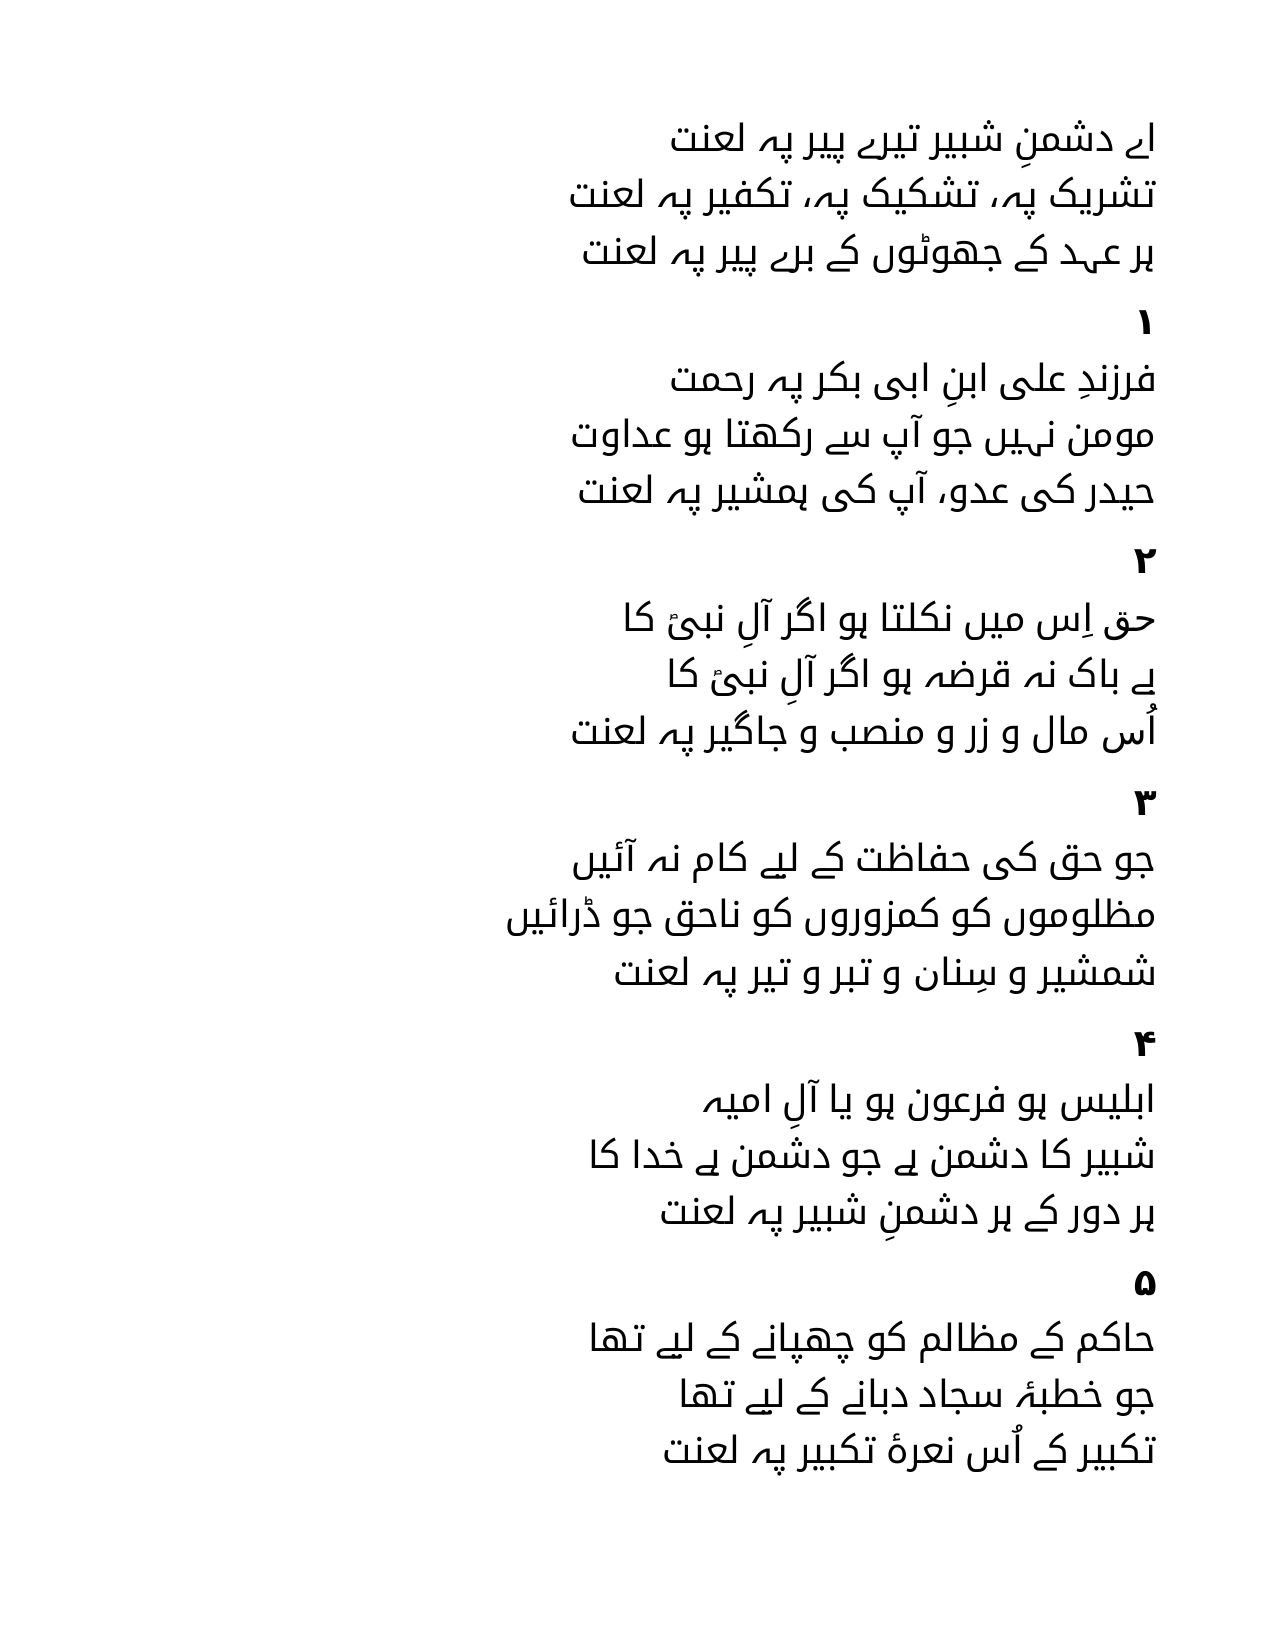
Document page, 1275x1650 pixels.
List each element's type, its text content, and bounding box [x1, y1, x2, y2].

text اے دشمنِ شبیر تیرے پیر پہ لعنت تشریک پہ، تشکیک پہ، تکفیر پہ لعنت ہر عہد کے جھوٹوں کے برے پیر پہ لعنت [118, 118, 1157, 279]
text ۱ فرزندِ علی ابنِ ابی بکر پہ رحمت مومن نہیں جو آپ سے رکھتا ہو عداوت حیدر کی عدو، آپ کی ہمشیر پہ لعنت [118, 301, 1157, 518]
text ۴ ابلیس ہو فرعون ہو یا آلِ امیہ شبیر کا دشمن ہے جو دشمن ہے خدا کا ہر دور کے ہر دشمنِ شبیر پہ لعنت [118, 1022, 1157, 1240]
text ۲ حق اِس میں نکلتا ہو اگر آلِ نبیؐ کا بے باک نہ قرضہ ہو اگر آلِ نبیؐ کا اُس مال و زر و منصب و جاگیر پہ لعنت [118, 540, 1157, 760]
text ۳ جو حق کی حفاظت کے لیے کام نہ آئیں مظلوموں کو کمزوروں کو ناحق جو ڈرائیں شمشیر و سِنان و تبر و تیر پہ لعنت [118, 782, 1157, 1000]
text ۵ حاکم کے مظالم کو چھپانے کے لیے تھا جو خطبۂ سجاد دبانے کے لیے تھا تکبیر کے اُس نعرۂ تکبیر پہ لعنت [118, 1262, 1157, 1479]
